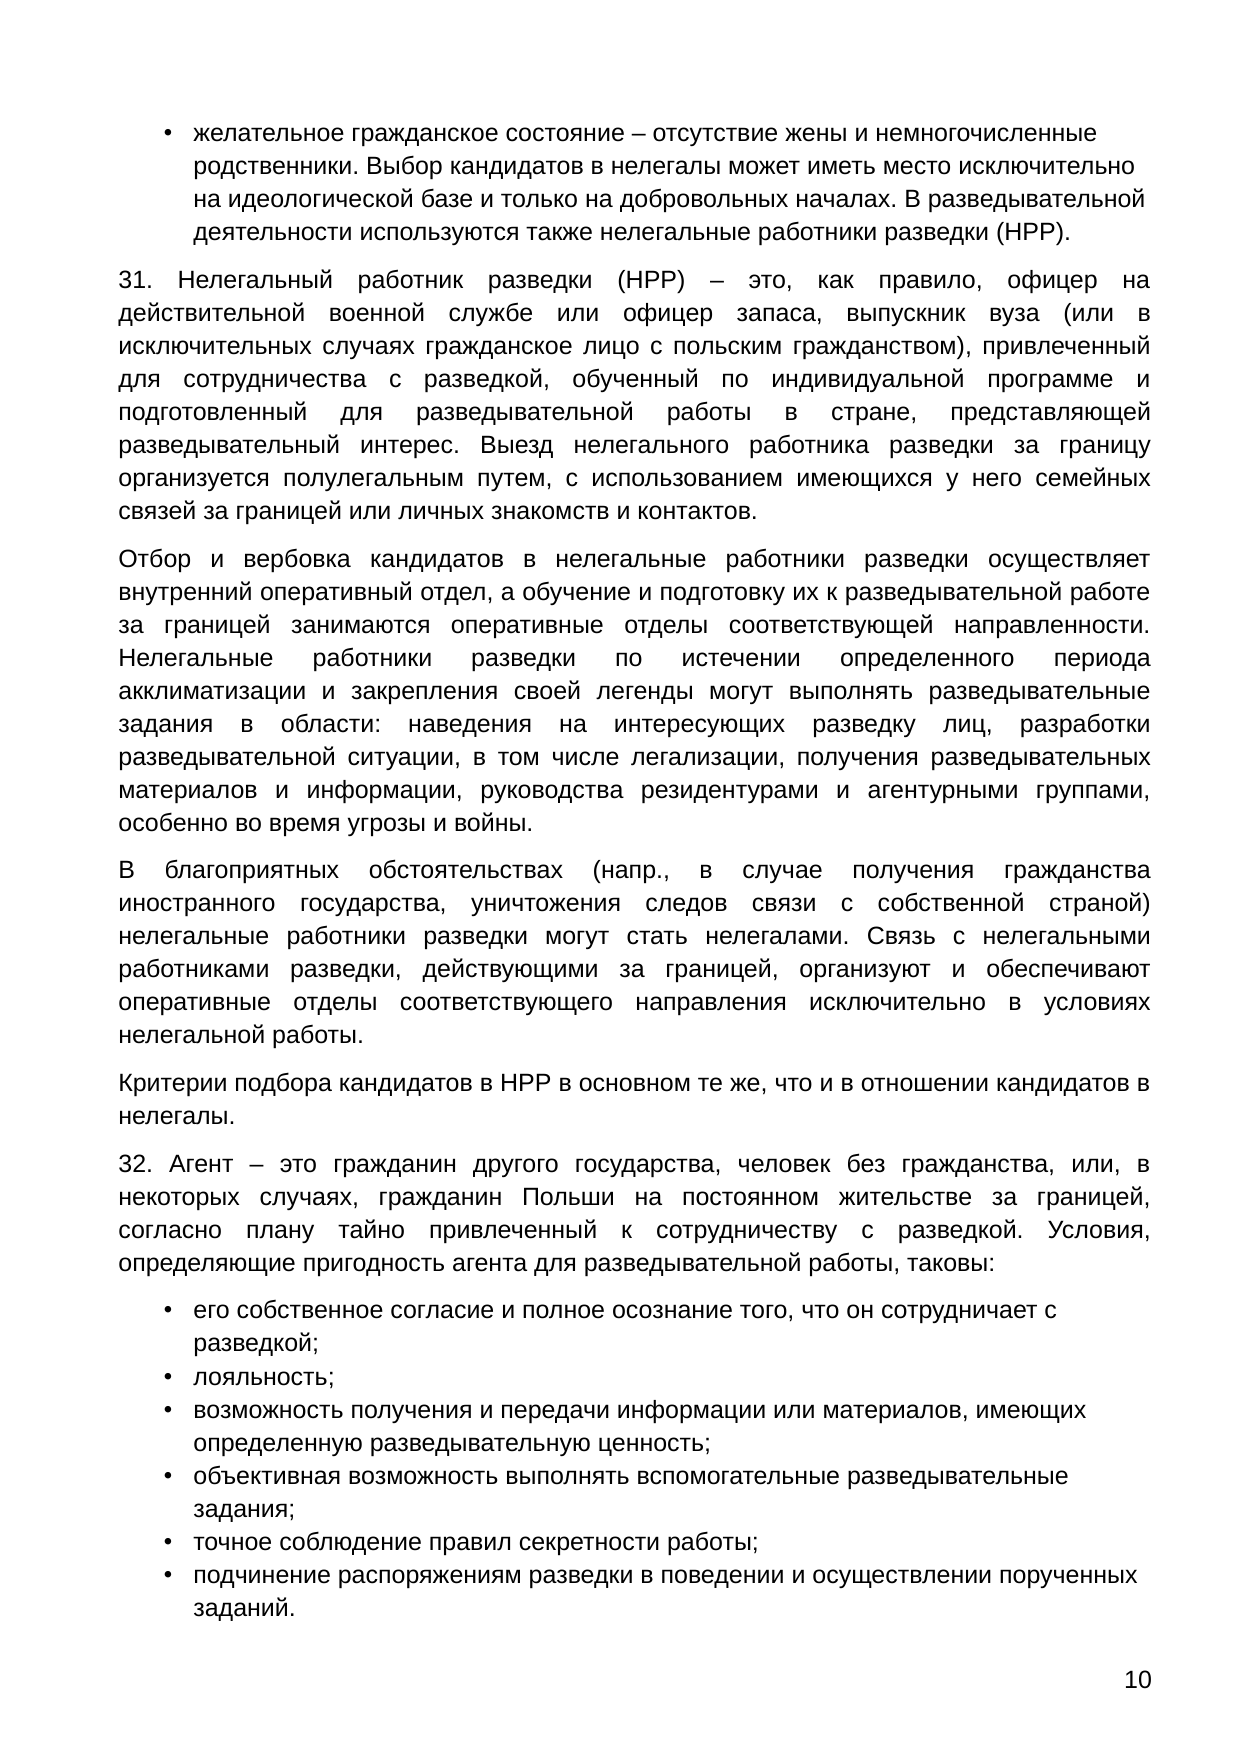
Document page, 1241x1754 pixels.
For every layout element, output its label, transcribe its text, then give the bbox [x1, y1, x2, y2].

text 32. Агент – это гражданин другого государства, человек без гражданства, или, в некоторых случаях, гражданин Польши на постоянном жительстве за границей, согласно плану тайно привлеченный к сотрудничеству с разведкой. Условия, определяющие пригодность агента для разведывательной работы, таковы: [118, 1149, 1152, 1276]
list подчинение распоряжениям разведки в поведении и осуществлении порученных заданий. [164, 1560, 1152, 1622]
list лояльность; [164, 1361, 1152, 1390]
list его собственное согласие и полное осознание того, что он сотрудничает с разведкой; [164, 1295, 1152, 1357]
list желательное гражданское состояние – отсутствие жены и немногочисленные родственники. Выбор кандидатов в нелегалы может иметь место исключительно на идеологической базе и только на добровольных началах. В разведывательной деятельности используются также нелегальные работники разведки (НРР). [164, 118, 1152, 246]
list возможность получения и передачи информации или материалов, имеющих определенную разведывательную ценность; [164, 1394, 1152, 1456]
list точное соблюдение правил секретности работы; [164, 1527, 1152, 1556]
text Критерии подбора кандидатов в НРР в основном те же, что и в отношении кандидатов в нелегалы. [118, 1068, 1152, 1130]
text В благоприятных обстоятельствах (напр., в случае получения гражданства иностранного государства, уничтожения следов связи с собственной страной) нелегальные работники разведки могут стать нелегалами. Связь с нелегальными работниками разведки, действующими за границей, организуют и обеспечивают оперативные отделы соответствующего направления исключительно в условиях нелегальной работы. [118, 855, 1152, 1049]
text 31. Нелегальный работник разведки (НРР) – это, как правило, офицер на действительной военной службе или офицер запаса, выпускник вуза (или в исключительных случаях гражданское лицо с польским гражданством), привлеченный для сотрудничества с разведкой, обученный по индивидуальной программе и подготовленный для разведывательной работы в стране, представляющей разведывательный интерес. Выезд нелегального работника разведки за границу организуется полулегальным путем, с использованием имеющихся у него семейных связей за границей или личных знакомств и контактов. [118, 265, 1152, 525]
text Отбор и вербовка кандидатов в нелегальные работники разведки осуществляет внутренний оперативный отдел, а обучение и подготовку их к разведывательной работе за границей занимаются оперативные отделы соответствующей направленности. Нелегальные работники разведки по истечении определенного периода акклиматизации и закрепления своей легенды могут выполнять разведывательные задания в области: наведения на интересующих разведку лиц, разработки разведывательной ситуации, в том числе легализации, получения разведывательных материалов и информации, руководства резидентурами и агентурными группами, особенно во время угрозы и войны. [118, 543, 1152, 836]
list объективная возможность выполнять вспомогательные разведывательные задания; [164, 1461, 1152, 1523]
